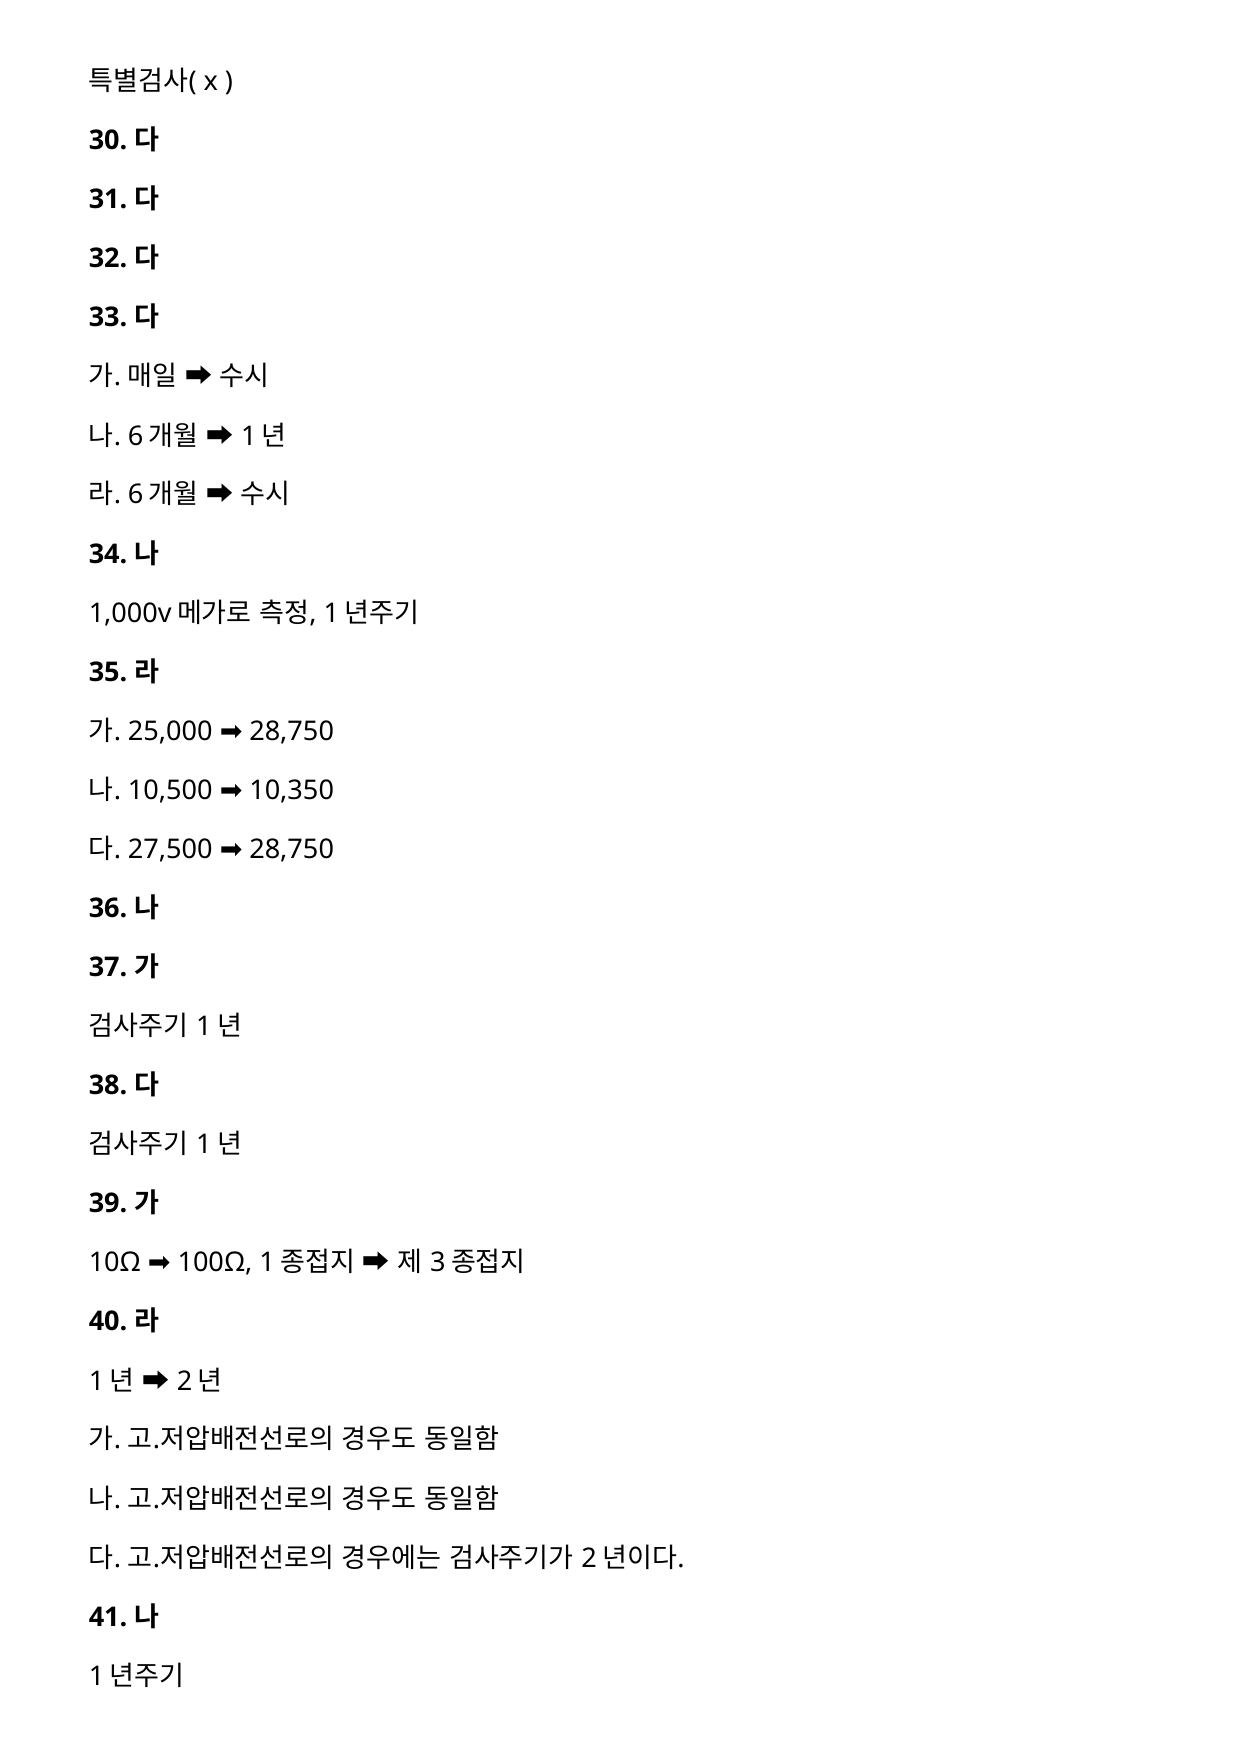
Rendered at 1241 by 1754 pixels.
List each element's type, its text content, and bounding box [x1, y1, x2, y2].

text 39. 가 [88, 1181, 1152, 1221]
text 33. 다 [88, 295, 1152, 335]
text 가. 25,000 ➡ 28,750 [88, 709, 1152, 748]
text 35. 라 [88, 650, 1152, 689]
text 10Ω ➡ 100Ω, 1종접지 ➡ 제 3종접지 [88, 1240, 1152, 1280]
text 41. 나 [88, 1595, 1152, 1634]
text 검사주기 1년 [88, 1122, 1152, 1162]
text 나. 6개월 ➡ 1년 [88, 413, 1152, 453]
text 34. 나 [88, 532, 1152, 571]
text 라. 6개월 ➡ 수시 [88, 472, 1152, 512]
text 30. 다 [88, 118, 1152, 157]
text 36. 나 [88, 886, 1152, 925]
text 37. 가 [88, 945, 1152, 984]
text 가. 고.저압배전선로의 경우도 동일함 [88, 1417, 1152, 1457]
text 40. 라 [88, 1299, 1152, 1339]
text 1년 ➡ 2년 [88, 1358, 1152, 1398]
text 1년주기 [88, 1654, 1152, 1693]
text 특별검사( x ) [88, 59, 1152, 98]
text 다. 고.저압배전선로의 경우에는 검사주기가 2년이다. [88, 1536, 1152, 1575]
text 나. 10,500 ➡ 10,350 [88, 768, 1152, 807]
text 검사주기 1년 [88, 1004, 1152, 1043]
text 1,000v메가로 측정, 1년주기 [88, 591, 1152, 630]
text 다. 27,500 ➡ 28,750 [88, 827, 1152, 866]
text 가. 매일 ➡ 수시 [88, 354, 1152, 394]
text 나. 고.저압배전선로의 경우도 동일함 [88, 1477, 1152, 1516]
text 32. 다 [88, 236, 1152, 276]
text 38. 다 [88, 1063, 1152, 1102]
text 31. 다 [88, 177, 1152, 217]
